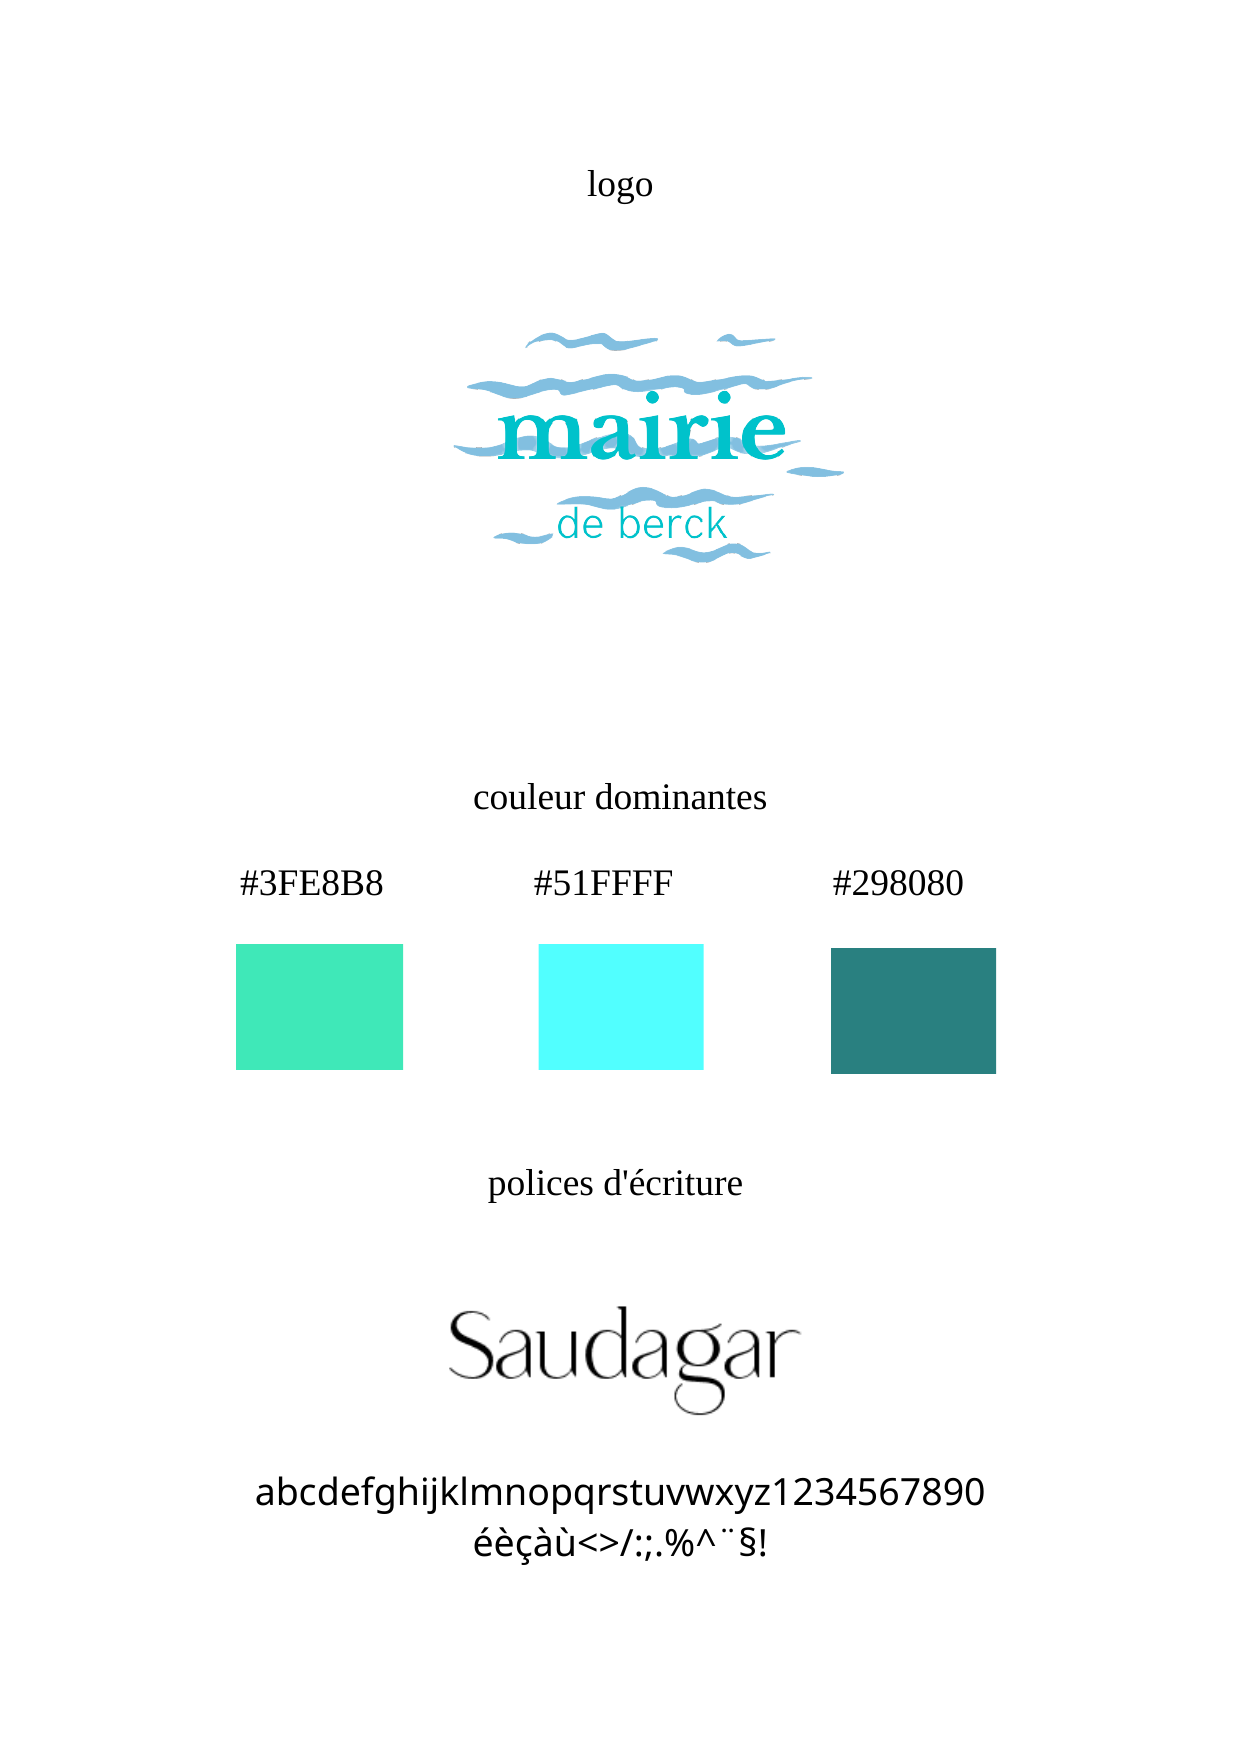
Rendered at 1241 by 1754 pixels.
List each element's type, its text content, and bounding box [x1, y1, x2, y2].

picture [416, 235, 878, 688]
text #3FE8B8 #51FFFF #298080 [118, 860, 1122, 903]
text couleur dominantes [118, 774, 1122, 817]
text éèçàù<>/:;.%^¨§! [118, 1517, 1122, 1568]
picture [448, 1291, 811, 1423]
text abcdefghijklmnopqrstuvwxyz1234567890 [118, 1466, 1122, 1517]
text logo [118, 161, 1122, 204]
picture [538, 944, 704, 1070]
text polices d'écriture [118, 1160, 1122, 1203]
picture [236, 944, 404, 1070]
picture [831, 948, 997, 1074]
